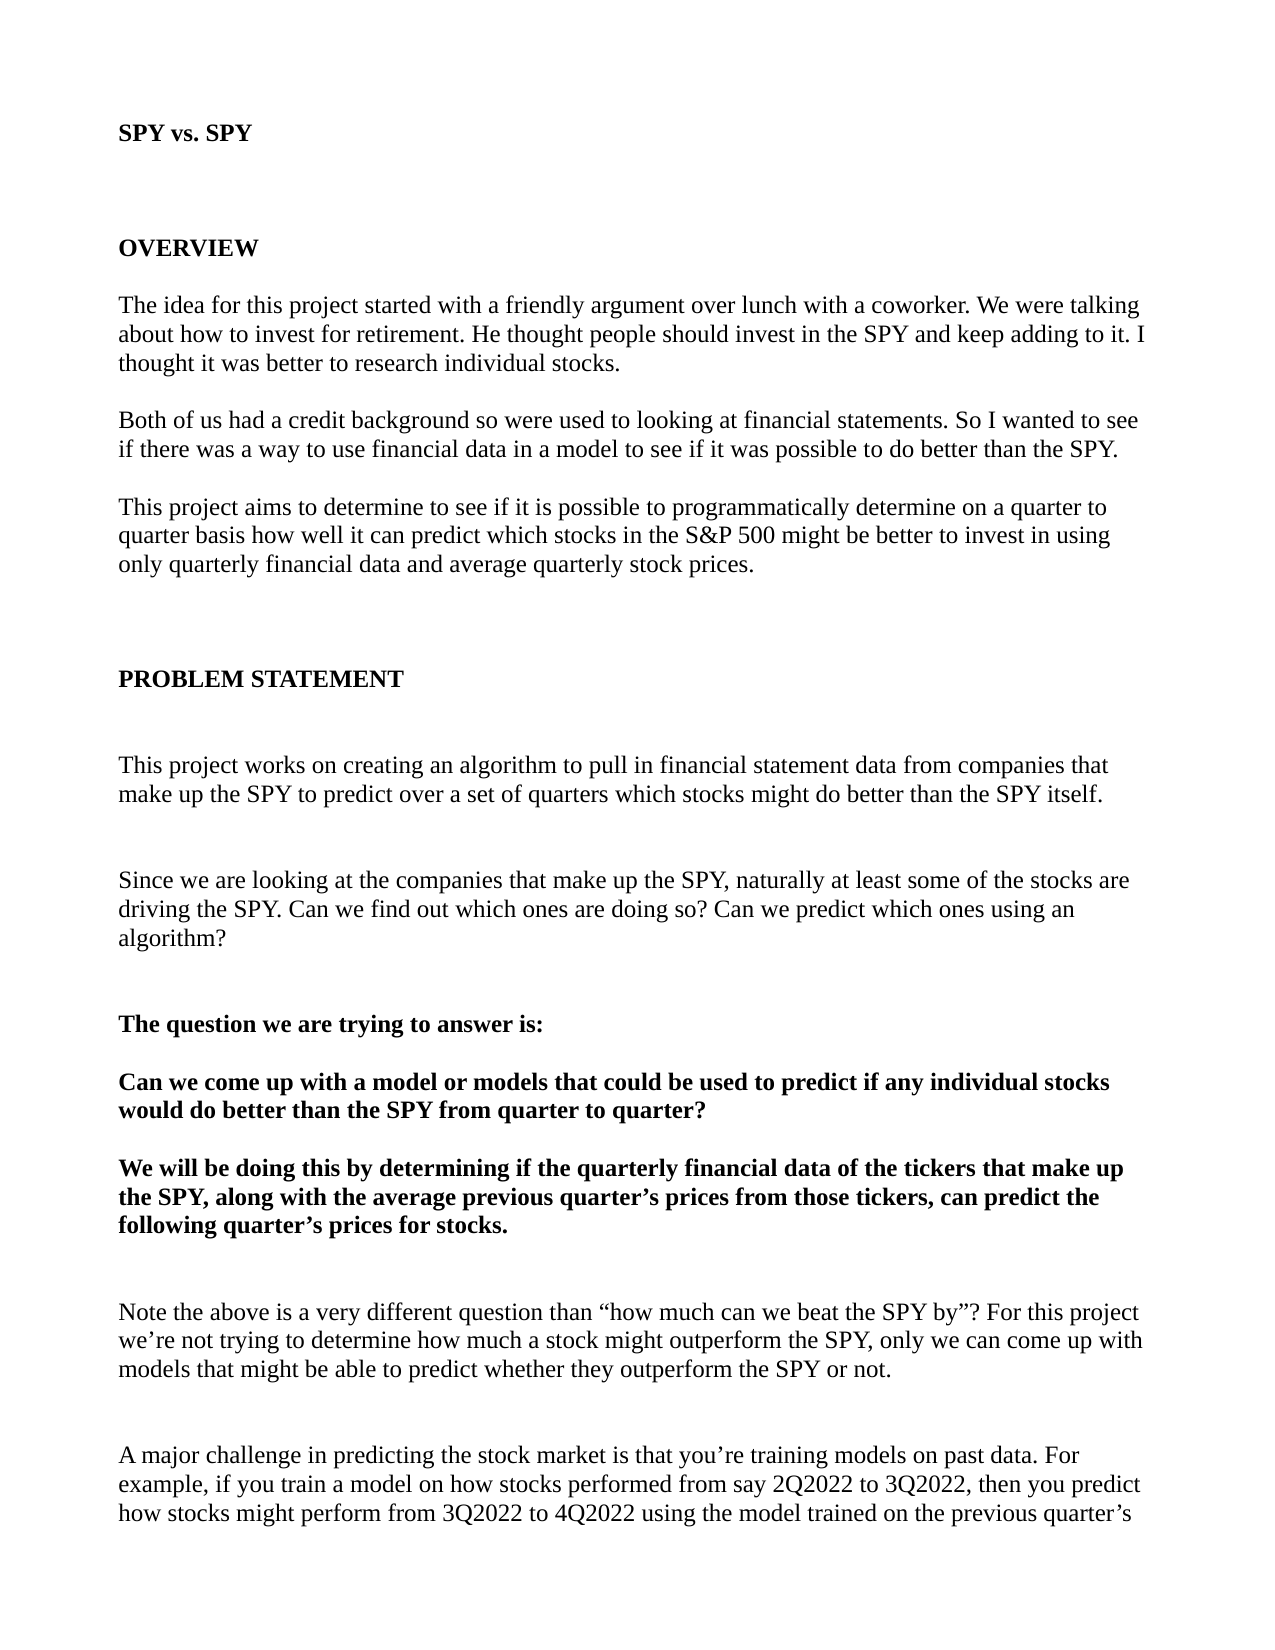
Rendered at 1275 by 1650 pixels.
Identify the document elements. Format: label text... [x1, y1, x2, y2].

text Can we come up with a model or models that could be used to predict if any individual stocks would do better than the SPY from quarter to quarter? [118, 1067, 1157, 1124]
text We will be doing this by determining if the quarterly financial data of the tickers that make up the SPY, along with the average previous quarter’s prices from those tickers, can predict the following quarter’s prices for stocks. [118, 1153, 1157, 1239]
text A major challenge in predicting the stock market is that you’re training models on past data. For example, if you train a model on how stocks performed from say 2Q2022 to 3Q2022, then you predict how stocks might perform from 3Q2022 to 4Q2022 using the model trained on the previous quarter’s [118, 1441, 1157, 1527]
text Both of us had a credit background so were used to looking at financial statements. So I wanted to see if there was a way to use financial data in a model to see if it was possible to do better than the SPY. [118, 406, 1157, 463]
text The question we are trying to answer is: [118, 1009, 1157, 1038]
text This project works on creating an algorithm to pull in financial statement data from companies that make up the SPY to predict over a set of quarters which stocks might do better than the SPY itself. [118, 751, 1157, 808]
text SPY vs. SPY [118, 118, 1157, 147]
text The idea for this project started with a friendly argument over lunch with a coworker. We were talking about how to invest for retirement. He thought people should invest in the SPY and keep adding to it. I thought it was better to research individual stocks. [118, 291, 1157, 377]
text Note the above is a very different question than “how much can we beat the SPY by”? For this project we’re not trying to determine how much a stock might outperform the SPY, only we can come up with models that might be able to predict whether they outperform the SPY or not. [118, 1297, 1157, 1383]
text This project aims to determine to see if it is possible to programmatically determine on a quarter to quarter basis how well it can predict which stocks in the S&P 500 might be better to invest in using only quarterly financial data and average quarterly stock prices. [118, 492, 1157, 578]
text OVERVIEW [118, 233, 1157, 262]
text PROBLEM STATEMENT [118, 664, 1157, 693]
text Since we are looking at the companies that make up the SPY, naturally at least some of the stocks are driving the SPY. Can we find out which ones are doing so? Can we predict which ones using an algorithm? [118, 866, 1157, 952]
